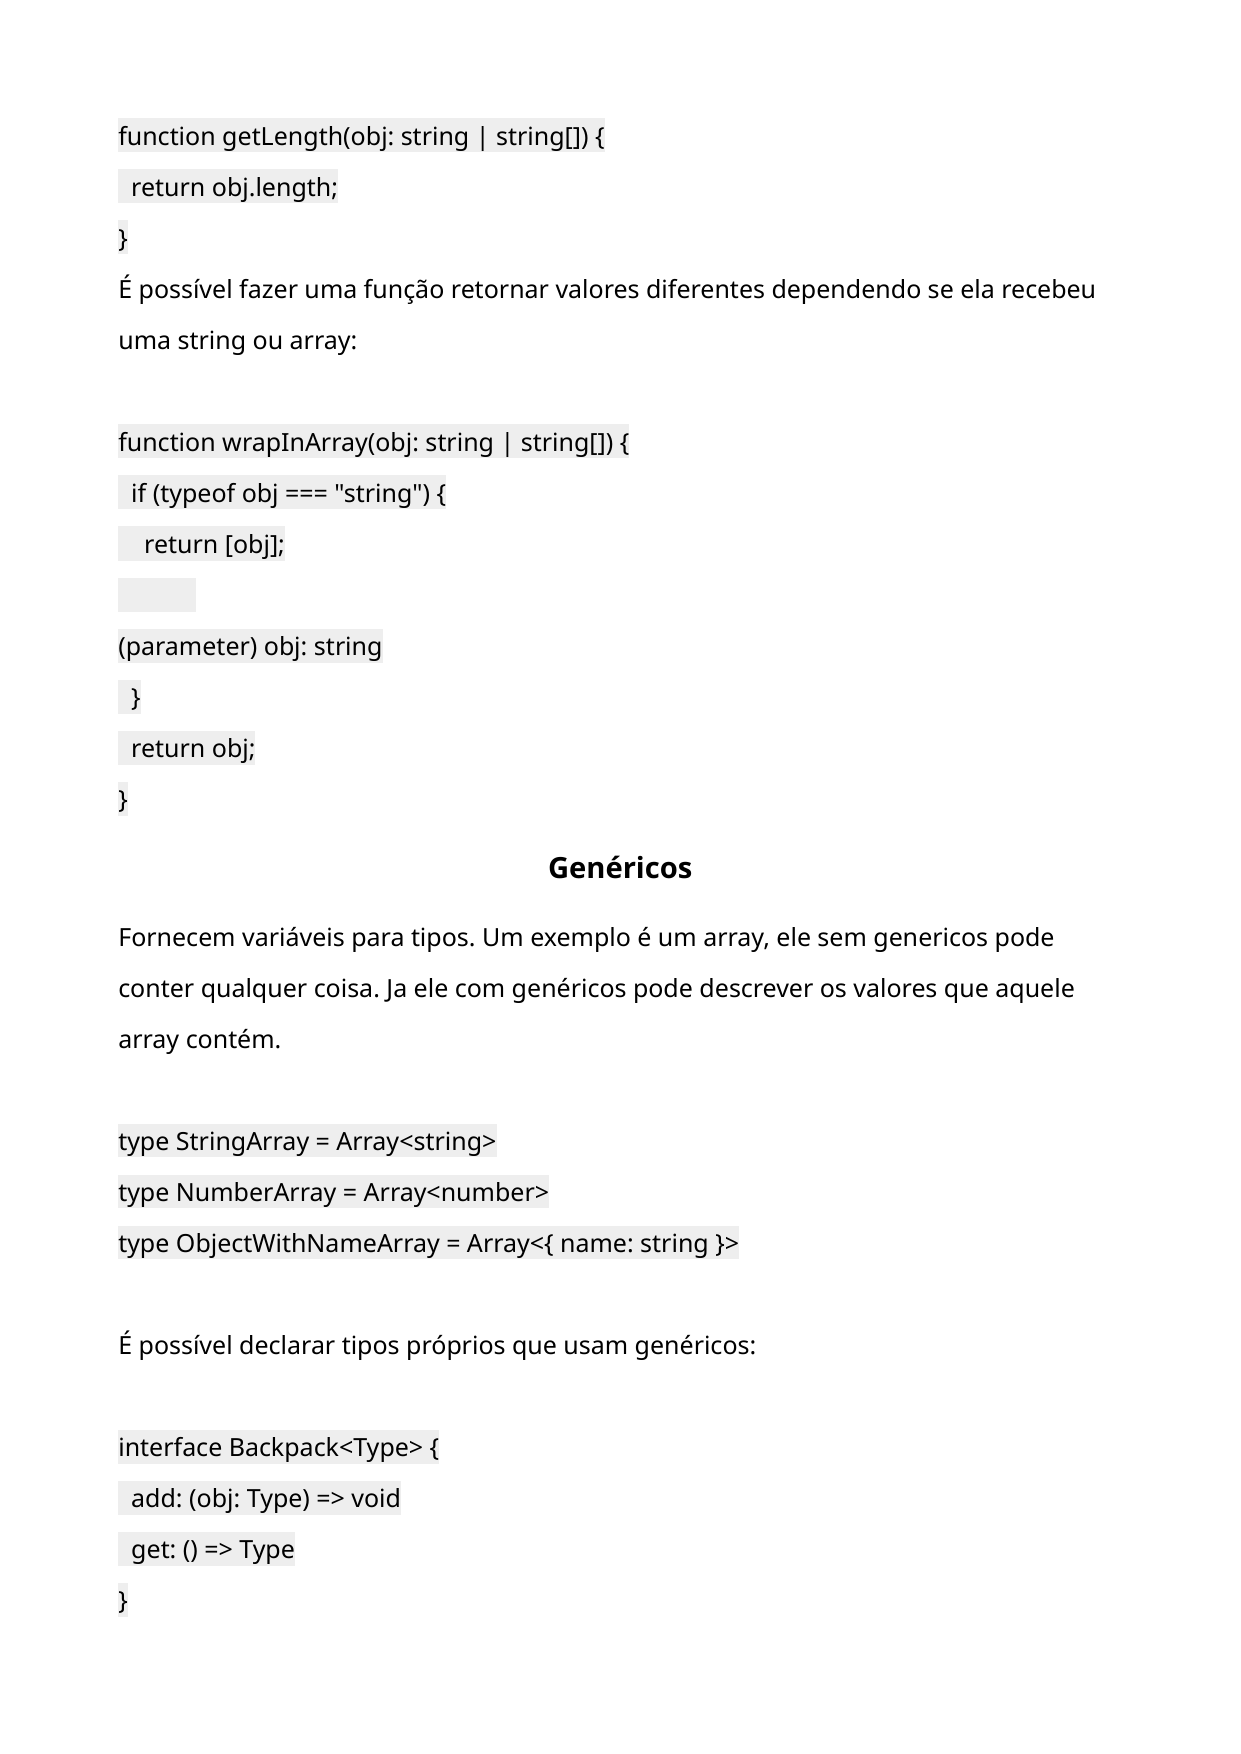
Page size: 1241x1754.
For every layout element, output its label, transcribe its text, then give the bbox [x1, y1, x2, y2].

text } [118, 220, 1122, 254]
text type ObjectWithNameArray = Array<{ name: string }> [118, 1226, 1122, 1259]
text return [obj]; [118, 526, 1122, 561]
text add: (obj: Type) => void [118, 1481, 1122, 1515]
text type StringArray = Array<string> [118, 1123, 1122, 1157]
text (parameter) obj: string [118, 628, 1122, 663]
text return obj; [118, 731, 1122, 765]
text É possível declarar tipos próprios que usam genéricos: [118, 1328, 1122, 1362]
text function getLength(obj: string | string[]) { [118, 118, 1122, 152]
text function wrapInArray(obj: string | string[]) { [118, 424, 1122, 458]
subtitle Genéricos [118, 847, 1122, 887]
text } [118, 1583, 1122, 1617]
text get: () => Type [118, 1532, 1122, 1566]
text return obj.length; [118, 169, 1122, 203]
text type NumberArray = Array<number> [118, 1174, 1122, 1208]
text interface Backpack<Type> { [118, 1430, 1122, 1464]
text if (typeof obj === "string") { [118, 475, 1122, 509]
text Fornecem variáveis para tipos. Um exemplo é um array, ele sem genericos pode conter qualquer coisa. Ja ele com genéricos pode descrever os valores que aquele array contém. [118, 919, 1122, 1055]
text } [118, 679, 1122, 714]
text } [118, 782, 1122, 816]
text É possível fazer uma função retornar valores diferentes dependendo se ela recebeu uma string ou array: [118, 271, 1122, 356]
